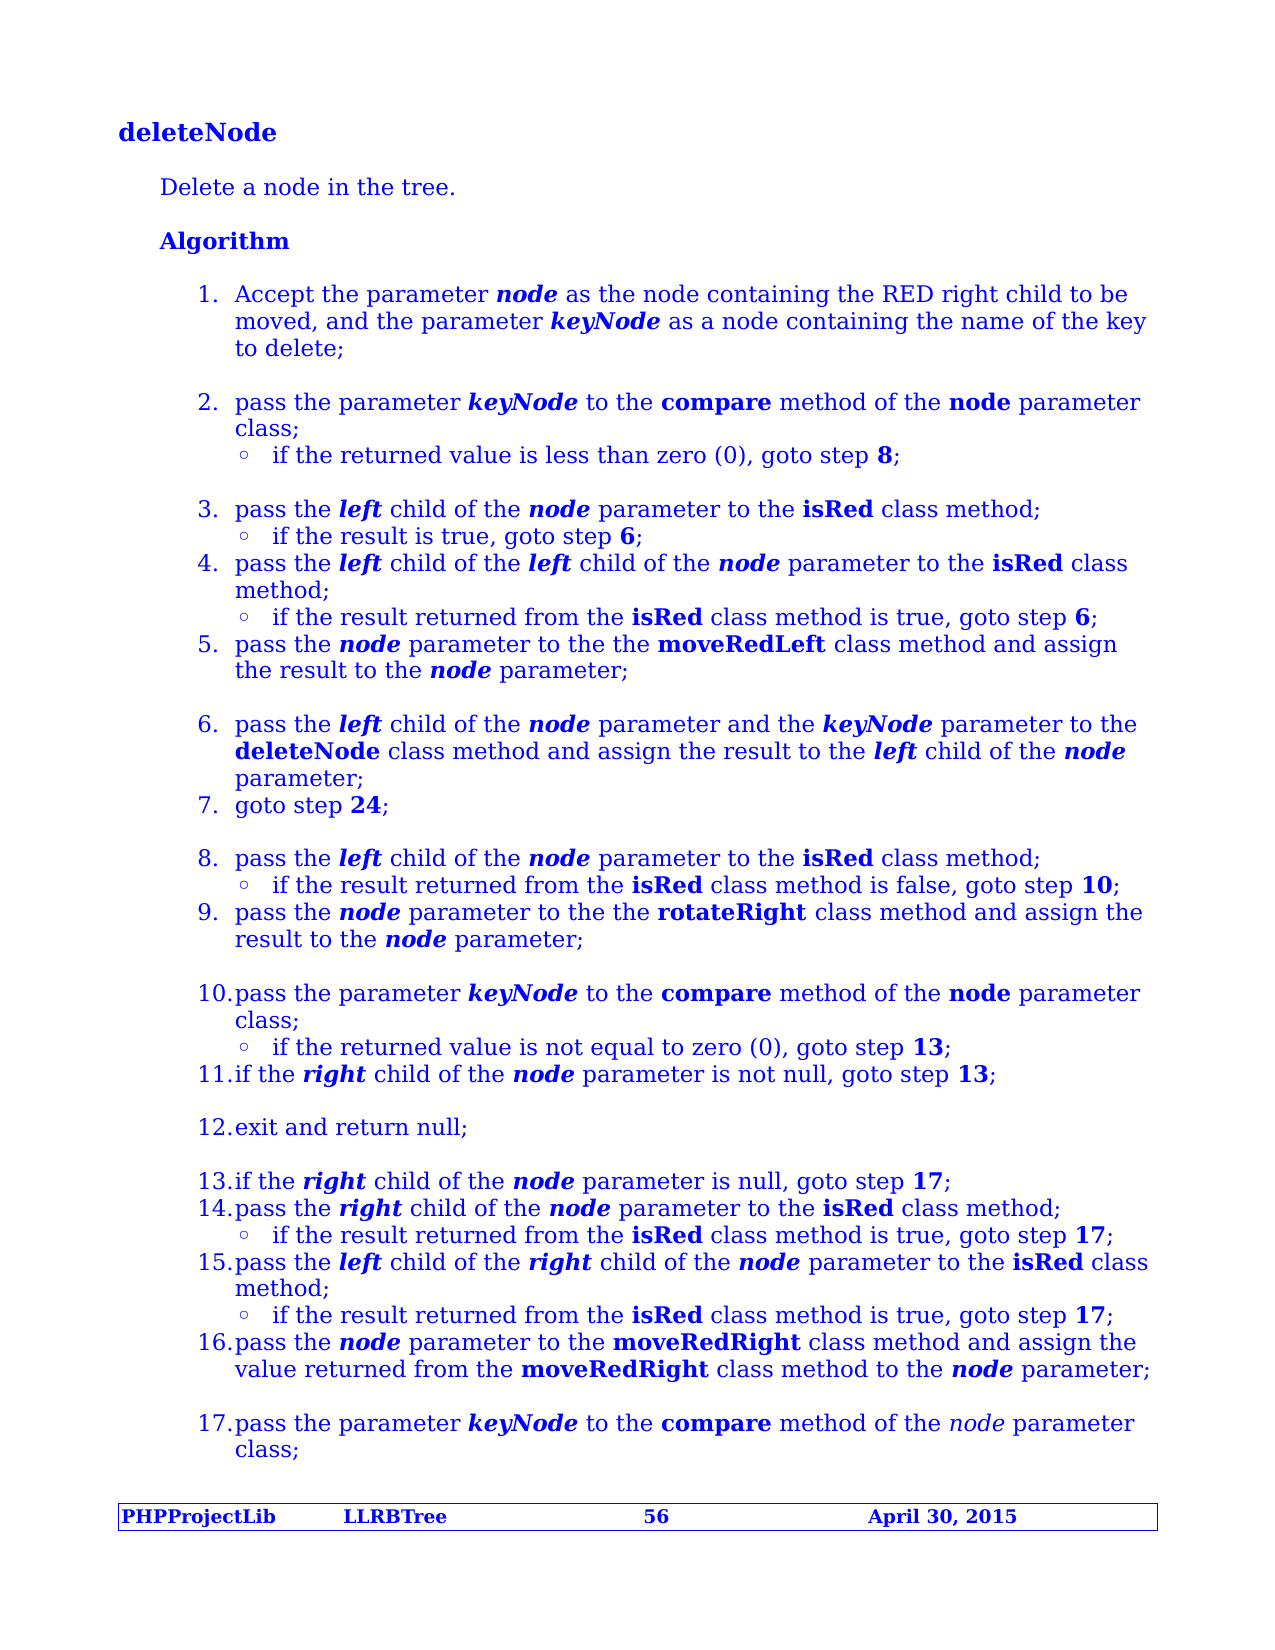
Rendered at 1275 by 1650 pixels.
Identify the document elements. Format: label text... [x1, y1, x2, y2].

list if the result returned from the isRed class method is false, goto step 10; [234, 872, 1157, 899]
list pass the node parameter to the the rotateRight class method and assign the result to the node parameter; [197, 899, 1157, 953]
list pass the right child of the node parameter to the isRed class method; [197, 1194, 1157, 1221]
list pass the left child of the node parameter to the isRed class method; [197, 496, 1157, 523]
list pass the left child of the node parameter to the isRed class method; [197, 845, 1157, 872]
list pass the left child of the node parameter and the keyNode parameter to the deleteNode class method and assign the result to the left child of the node parameter; [197, 711, 1157, 792]
text Algorithm [159, 227, 1157, 254]
list if the right child of the node parameter is not null, goto step 13; [197, 1061, 1157, 1087]
list pass the node parameter to the the moveRedLeft class method and assign the result to the node parameter; [197, 630, 1157, 684]
list pass the left child of the left child of the node parameter to the isRed class method; [197, 550, 1157, 603]
list exit and return null; [197, 1114, 1157, 1141]
list pass the parameter keyNode to the compare method of the node parameter class; [197, 388, 1157, 442]
list goto step 24; [197, 792, 1157, 819]
list if the result returned from the isRed class method is true, goto step 6; [234, 603, 1157, 630]
text Delete a node in the tree. [159, 174, 1157, 201]
list pass the parameter keyNode to the compare method of the node parameter class; [197, 980, 1157, 1033]
list if the returned value is not equal to zero (0), goto step 13; [234, 1033, 1157, 1061]
list pass the node parameter to the moveRedRight class method and assign the value returned from the moveRedRight class method to the node parameter; [197, 1329, 1157, 1383]
list if the right child of the node parameter is null, goto step 17; [197, 1167, 1157, 1194]
list pass the parameter keyNode to the compare method of the node parameter class; [197, 1410, 1157, 1463]
list pass the left child of the right child of the node parameter to the isRed class method; [197, 1248, 1157, 1302]
list if the returned value is less than zero (0), goto step 8; [234, 442, 1157, 469]
list Accept the parameter node as the node containing the RED right child to be moved, and the parameter keyNode as a node containing the name of the key to delete; [197, 281, 1157, 362]
list if the result returned from the isRed class method is true, goto step 17; [234, 1221, 1157, 1248]
title deleteNode [118, 118, 1157, 147]
list if the result is true, goto step 6; [234, 523, 1157, 550]
list if the result returned from the isRed class method is true, goto step 17; [234, 1302, 1157, 1329]
